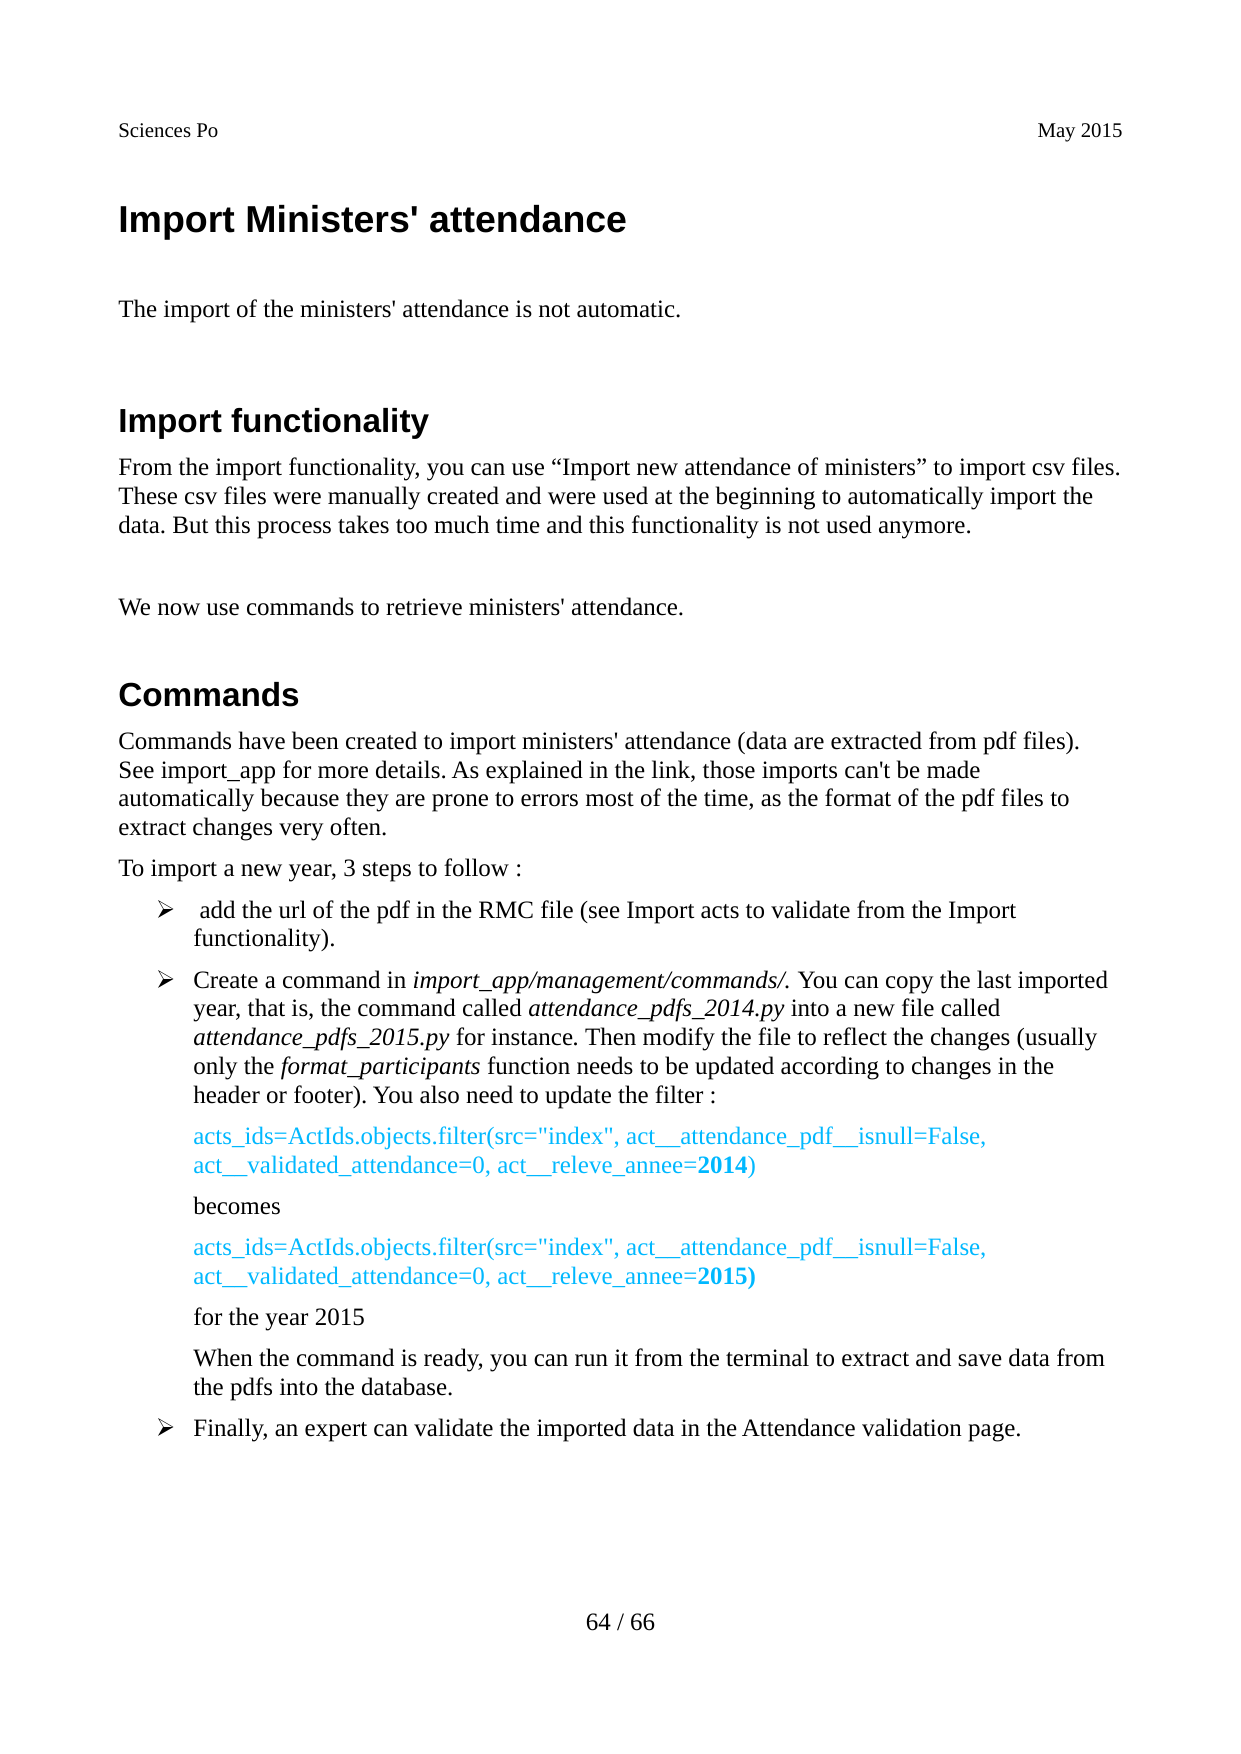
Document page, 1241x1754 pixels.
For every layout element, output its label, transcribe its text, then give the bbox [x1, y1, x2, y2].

subtitle Import Ministers' attendance [118, 197, 1122, 240]
list becomes [156, 1191, 1122, 1220]
text We now use commands to retrieve ministers' attendance. [118, 592, 1122, 621]
list acts_ids=ActIds.objects.filter(src="index", act__attendance_pdf__isnull=False, act__validated_attendance=0, act__releve_annee=2015) [156, 1232, 1122, 1290]
list When the command is ready, you can run it from the terminal to extract and save data from the pdfs into the database. [156, 1343, 1122, 1401]
text From the import functionality, you can use “Import new attendance of ministers” to import csv files. These csv files were manually created and were used at the beginning to automatically import the data. But this process takes too much time and this functionality is not used anymore. [118, 452, 1122, 539]
list add the url of the pdf in the RMC file (see Import acts to validate from the Import functionality). [156, 895, 1122, 952]
text Commands [118, 675, 1122, 713]
text To import a new year, 3 steps to follow : [118, 853, 1122, 882]
text The import of the ministers' attendance is not automatic. [118, 294, 1122, 323]
list for the year 2015 [156, 1302, 1122, 1331]
list Create a command in import_app/management/commands/. You can copy the last imported year, that is, the command called attendance_pdfs_2014.py into a new file called attendance_pdfs_2015.py for instance. Then modify the file to reflect the changes (usually only the format_participants function needs to be updated according to changes in the header or footer). You also need to update the filter : [156, 965, 1122, 1108]
text Commands have been created to import ministers' attendance (data are extracted from pdf files). See import_app for more details. As explained in the link, those imports can't be made automatically because they are prone to errors most of the time, as the format of the pdf files to extract changes very often. [118, 726, 1122, 841]
subtitle Import functionality [118, 402, 1122, 440]
list acts_ids=ActIds.objects.filter(src="index", act__attendance_pdf__isnull=False, act__validated_attendance=0, act__releve_annee=2014) [156, 1121, 1122, 1178]
list Finally, an expert can validate the imported data in the Attendance validation page. [156, 1413, 1122, 1442]
